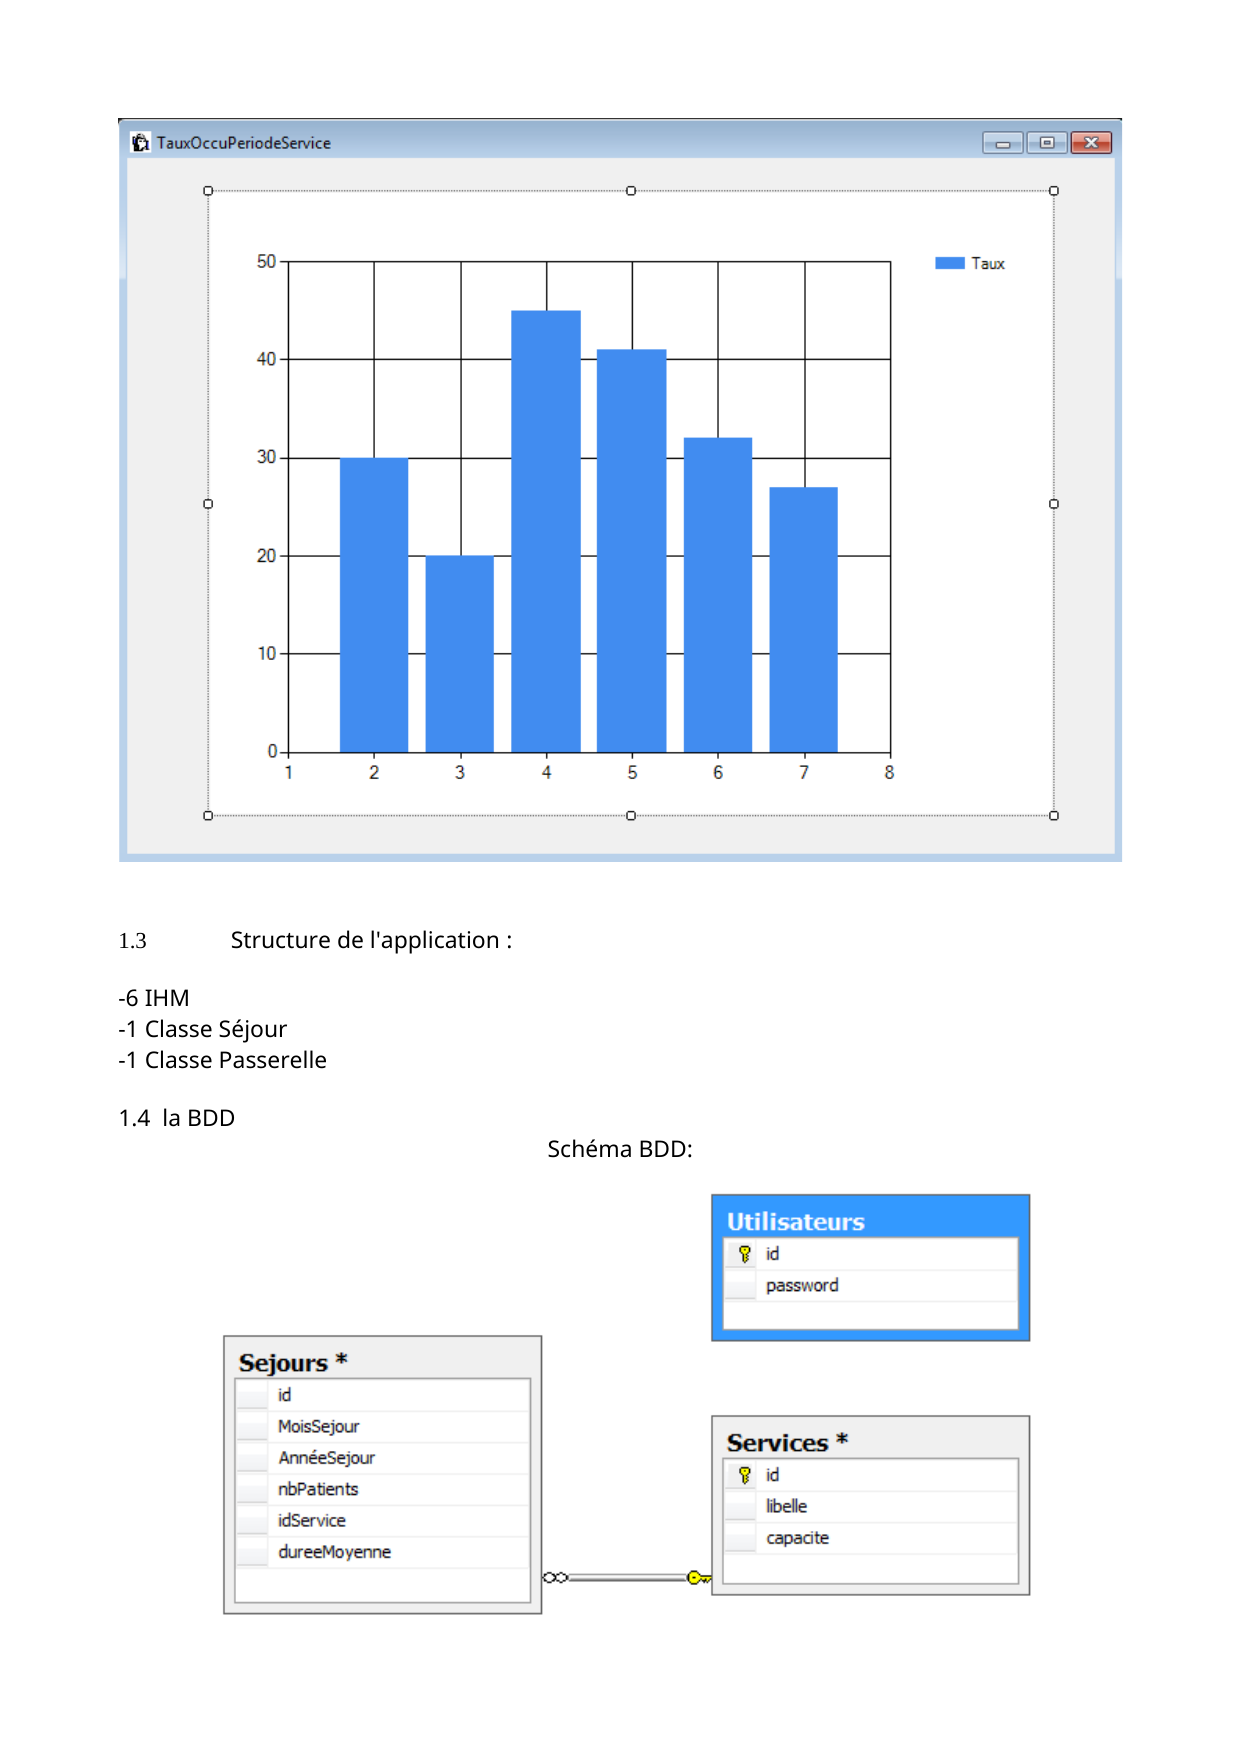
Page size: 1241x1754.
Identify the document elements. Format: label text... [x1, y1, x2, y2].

picture [118, 118, 1123, 862]
text 1.4 la BDD [118, 1102, 1122, 1133]
text -6 IHM [118, 981, 1122, 1013]
text -1 Classe Séjour [118, 1013, 1122, 1044]
text -1 Classe Passerelle [118, 1044, 1122, 1075]
picture [200, 1164, 1040, 1621]
list Structure de l'application : [118, 924, 1122, 955]
text Schéma BDD: [118, 1133, 1122, 1164]
